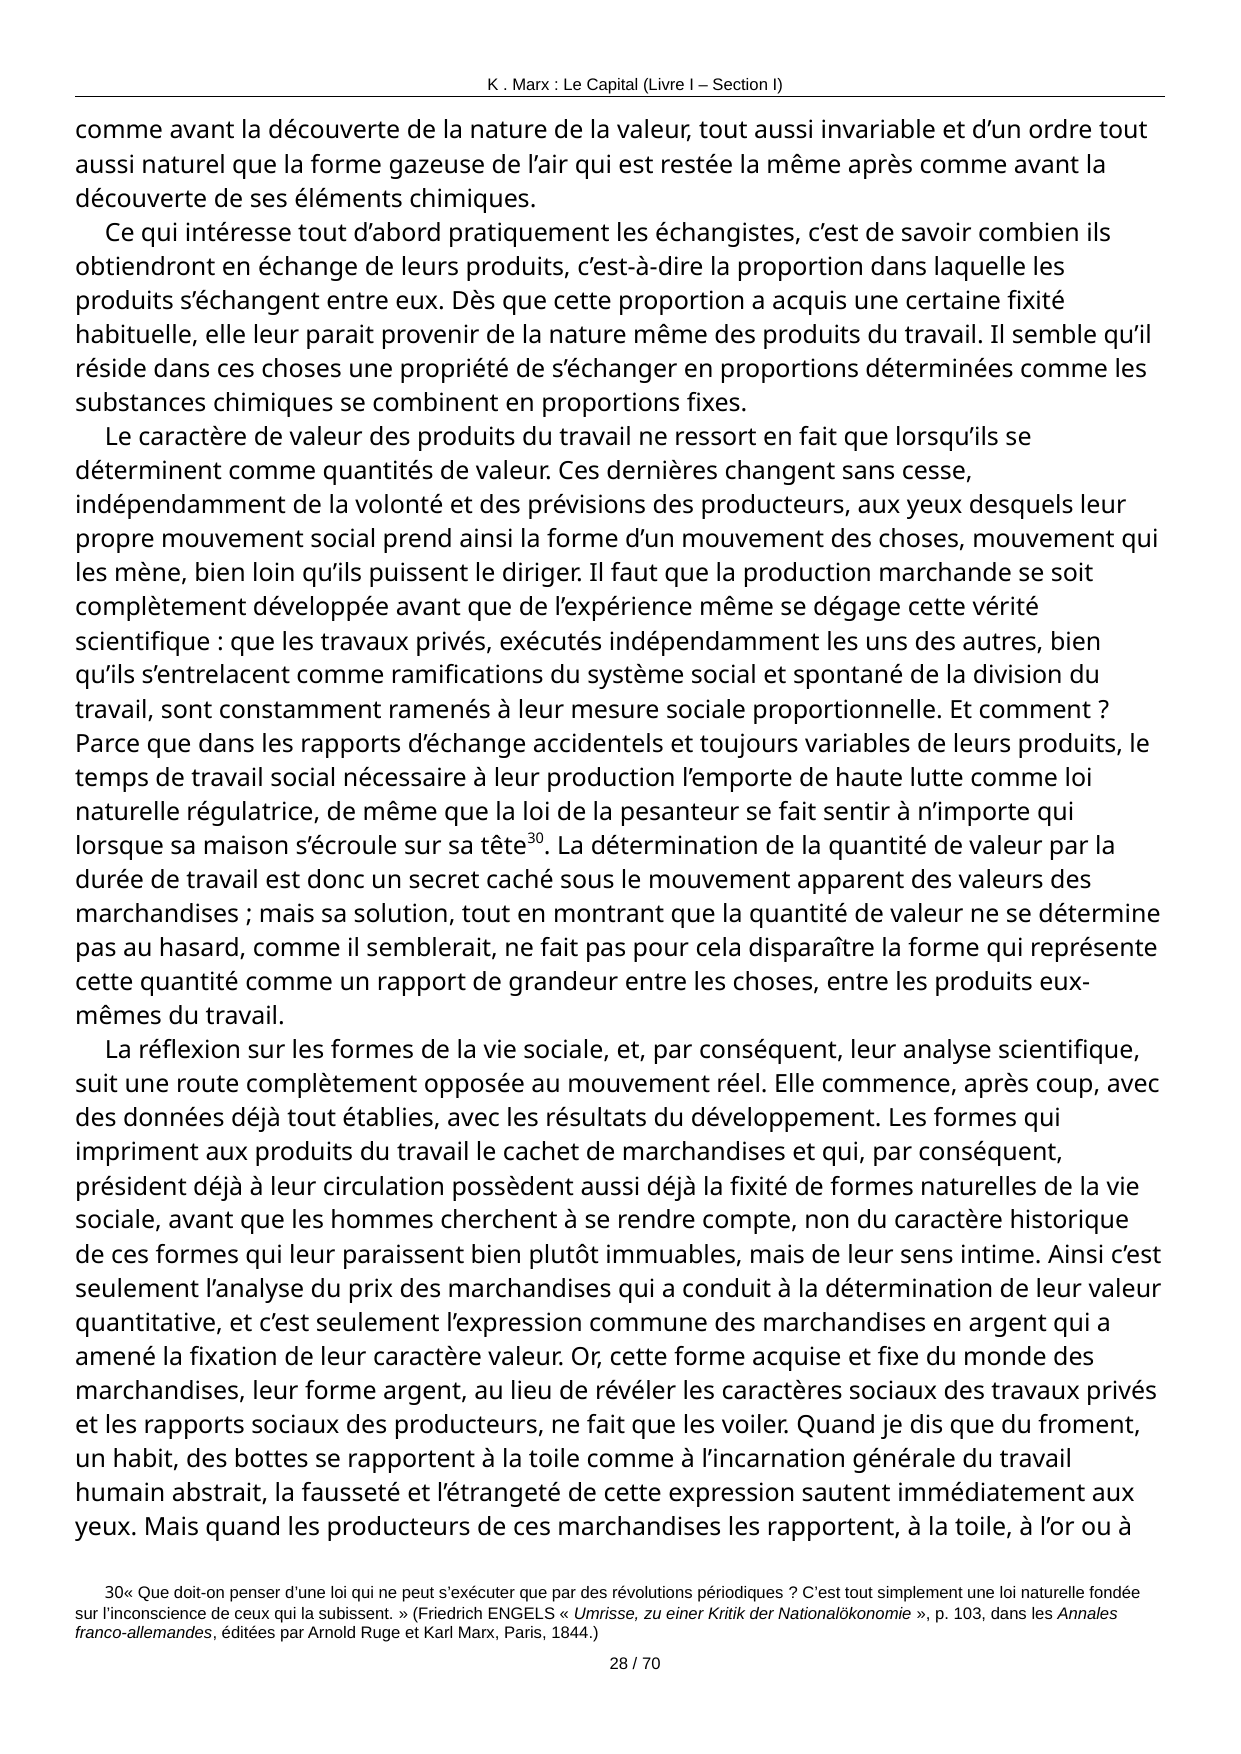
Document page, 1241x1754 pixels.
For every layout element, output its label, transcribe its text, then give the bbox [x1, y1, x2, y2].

text Le caractère de valeur des produits du travail ne ressort en fait que lorsqu’ils se déterminent comme quantités de valeur. Ces dernières changent sans cesse, indépendamment de la volonté et des prévisions des producteurs, aux yeux desquels leur propre mouvement social prend ainsi la forme d’un mouvement des choses, mouvement qui les mène, bien loin qu’ils puissent le diriger. Il faut que la production marchande se soit complètement développée avant que de l’expérience même se dégage cette vérité scientifique : que les travaux privés, exécutés indépendamment les uns des autres, bien qu’ils s’entrelacent comme ramifications du système social et spontané de la division du travail, sont constamment ramenés à leur mesure sociale proportionnelle. Et comment ? Parce que dans les rapports d’échange accidentels et toujours variables de leurs produits, le temps de travail social nécessaire à leur production l’emporte de haute lutte comme loi naturelle régulatrice, de même que la loi de la pesanteur se fait sentir à n’importe qui lorsque sa maison s’écroule sur sa tête. La détermination de la quantité de valeur par la durée de travail est donc un secret caché sous le mouvement apparent des valeurs des marchandises ; mais sa solution, tout en montrant que la quantité de valeur ne se détermine pas au hasard, comme il semblerait, ne fait pas pour cela disparaître la forme qui représente cette quantité comme un rapport de grandeur entre les choses, entre les produits eux-mêmes du travail. [75, 419, 1165, 1032]
text « Que doit-on penser d’une loi qui ne peut s’exécuter que par des révolutions périodiques ? C’est tout simplement une loi naturelle fondée sur l’inconscience de ceux qui la subissent. » (Friedrich ENGELS « Umrisse, zu einer Kritik der Nationalökonomie », p. 103, dans les Annales franco-allemandes, éditées par Arnold Ruge et Karl Marx, Paris, 1844.) [75, 1581, 1165, 1642]
text Ce qui intéresse tout d’abord pratiquement les échangistes, c’est de savoir combien ils obtiendront en échange de leurs produits, c’est-à-dire la proportion dans laquelle les produits s’échangent entre eux. Dès que cette proportion a acquis une certaine fixité habituelle, elle leur parait provenir de la nature même des produits du travail. Il semble qu’il réside dans ces choses une propriété de s’échanger en proportions déterminées comme les substances chimiques se combinent en proportions fixes. [75, 214, 1165, 419]
text comme avant la découverte de la nature de la valeur, tout aussi invariable et d’un ordre tout aussi naturel que la forme gazeuse de l’air qui est restée la même après comme avant la découverte de ses éléments chimiques. [75, 112, 1165, 214]
text La réflexion sur les formes de la vie sociale, et, par conséquent, leur analyse scientifique, suit une route complètement opposée au mouvement réel. Elle commence, après coup, avec des données déjà tout établies, avec les résultats du développement. Les formes qui impriment aux produits du travail le cachet de marchandises et qui, par conséquent, président déjà à leur circulation possèdent aussi déjà la fixité de formes naturelles de la vie sociale, avant que les hommes cherchent à se rendre compte, non du caractère historique de ces formes qui leur paraissent bien plutôt immuables, mais de leur sens intime. Ainsi c’est seulement l’analyse du prix des marchandises qui a conduit à la détermination de leur valeur quantitative, et c’est seulement l’expression commune des marchandises en argent qui a amené la fixation de leur caractère valeur. Or, cette forme acquise et fixe du monde des marchandises, leur forme argent, au lieu de révéler les caractères sociaux des travaux privés et les rapports sociaux des producteurs, ne fait que les voiler. Quand je dis que du froment, un habit, des bottes se rapportent à la toile comme à l’incarnation générale du travail humain abstrait, la fausseté et l’étrangeté de cette expression sautent immédiatement aux yeux. Mais quand les producteurs de ces marchandises les rapportent, à la toile, à l’or ou à [75, 1032, 1165, 1543]
